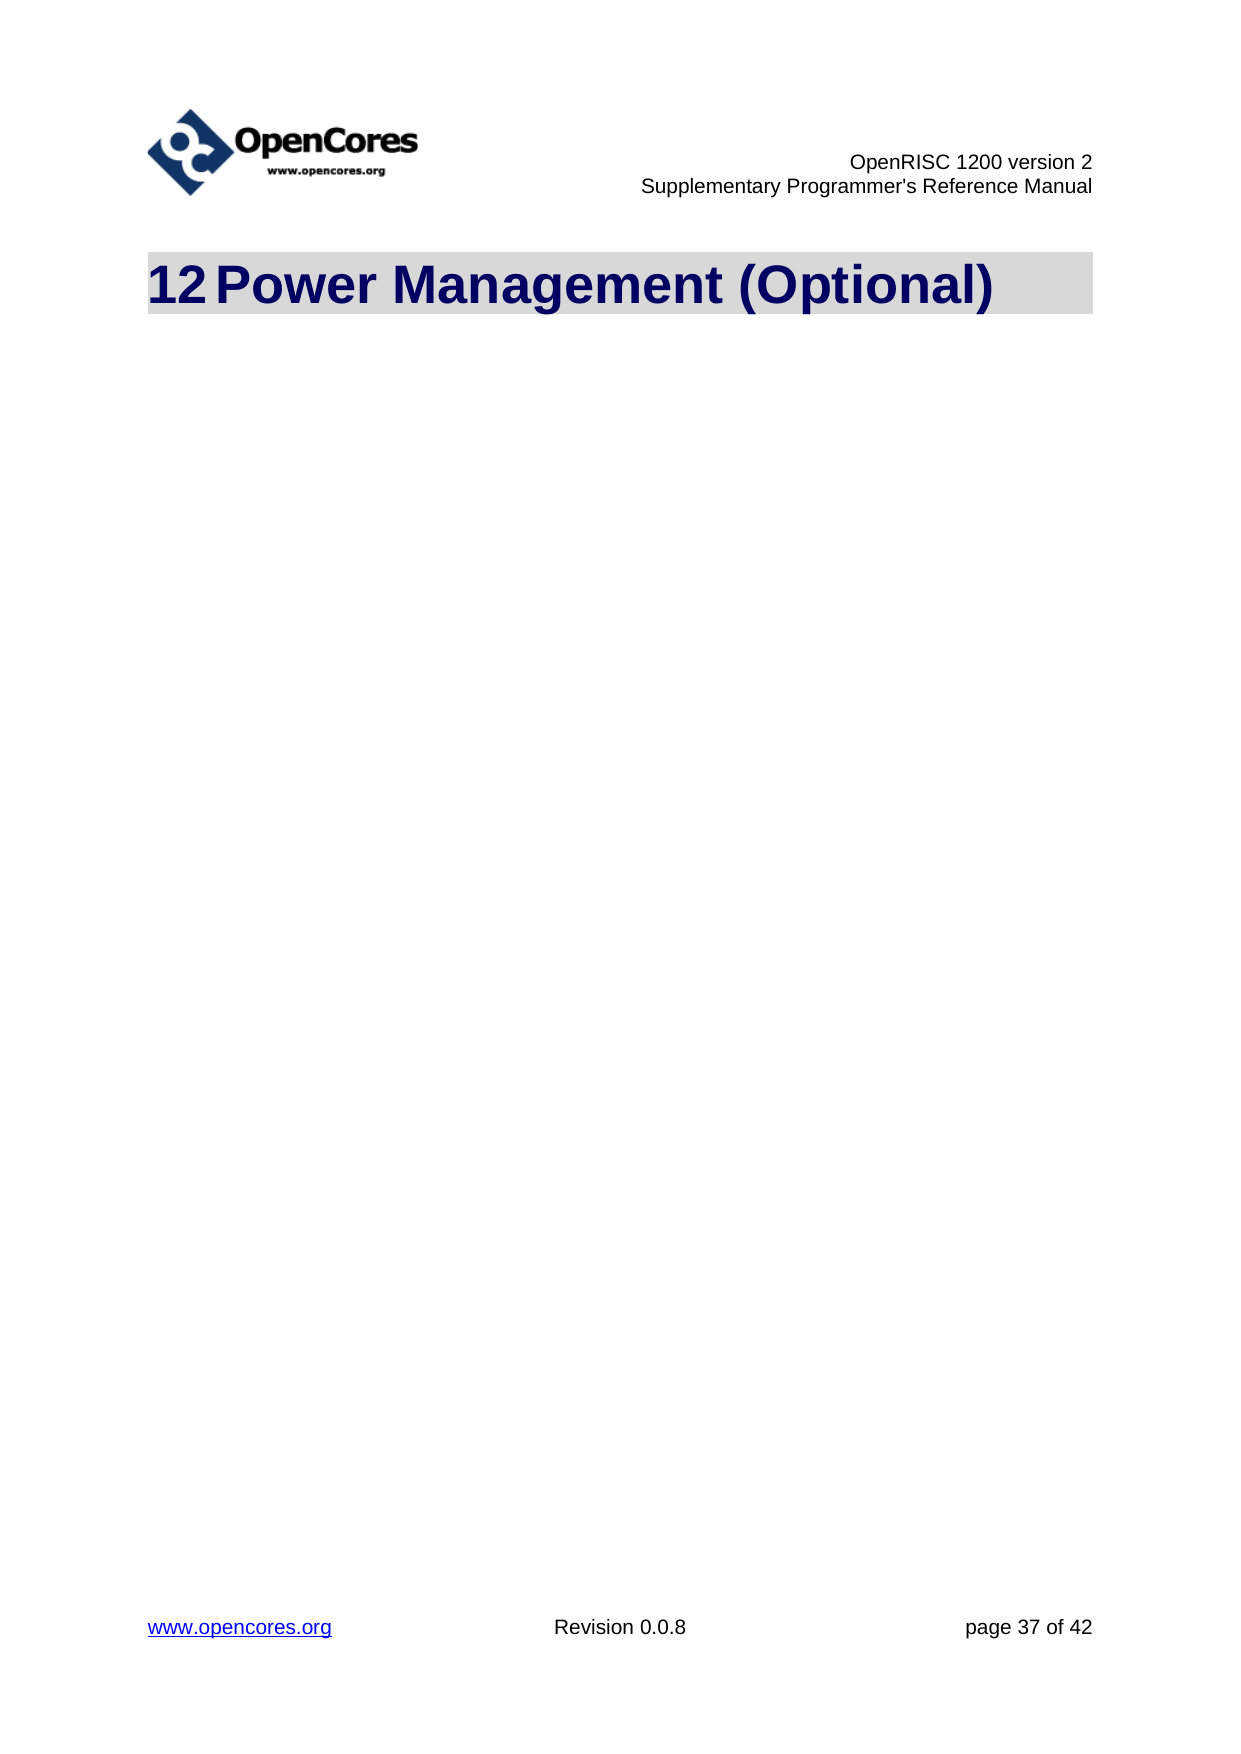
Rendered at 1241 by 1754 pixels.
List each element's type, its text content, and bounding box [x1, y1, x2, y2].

subtitle Power Management (Optional) [148, 252, 1093, 314]
picture [147, 109, 418, 196]
